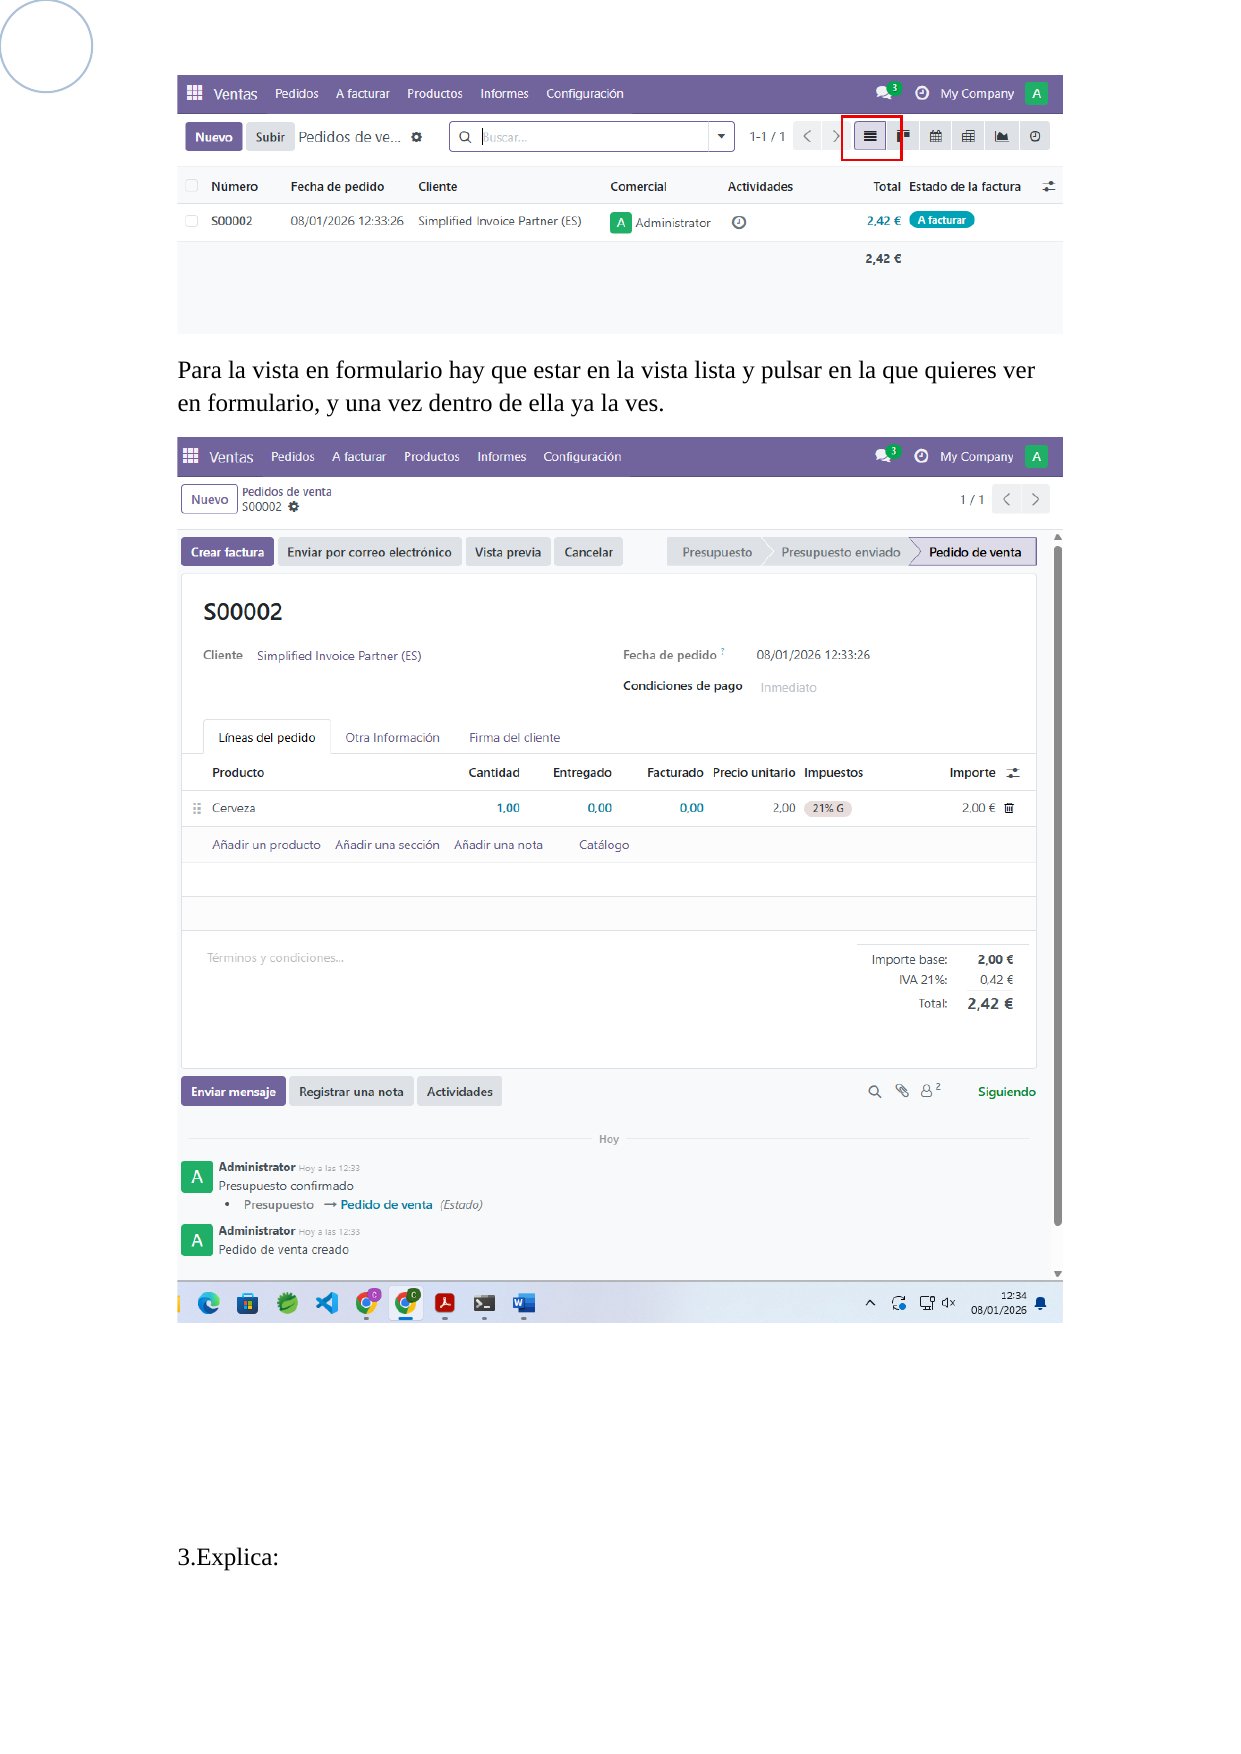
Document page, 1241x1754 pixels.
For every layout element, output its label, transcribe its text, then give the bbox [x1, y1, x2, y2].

text Para la vista en formulario hay que estar en la vista lista y pulsar en la que quieres ver en formulario, y una vez dentro de ella ya la ves. [177, 355, 1063, 417]
text 3.Explica: [177, 1542, 1063, 1571]
